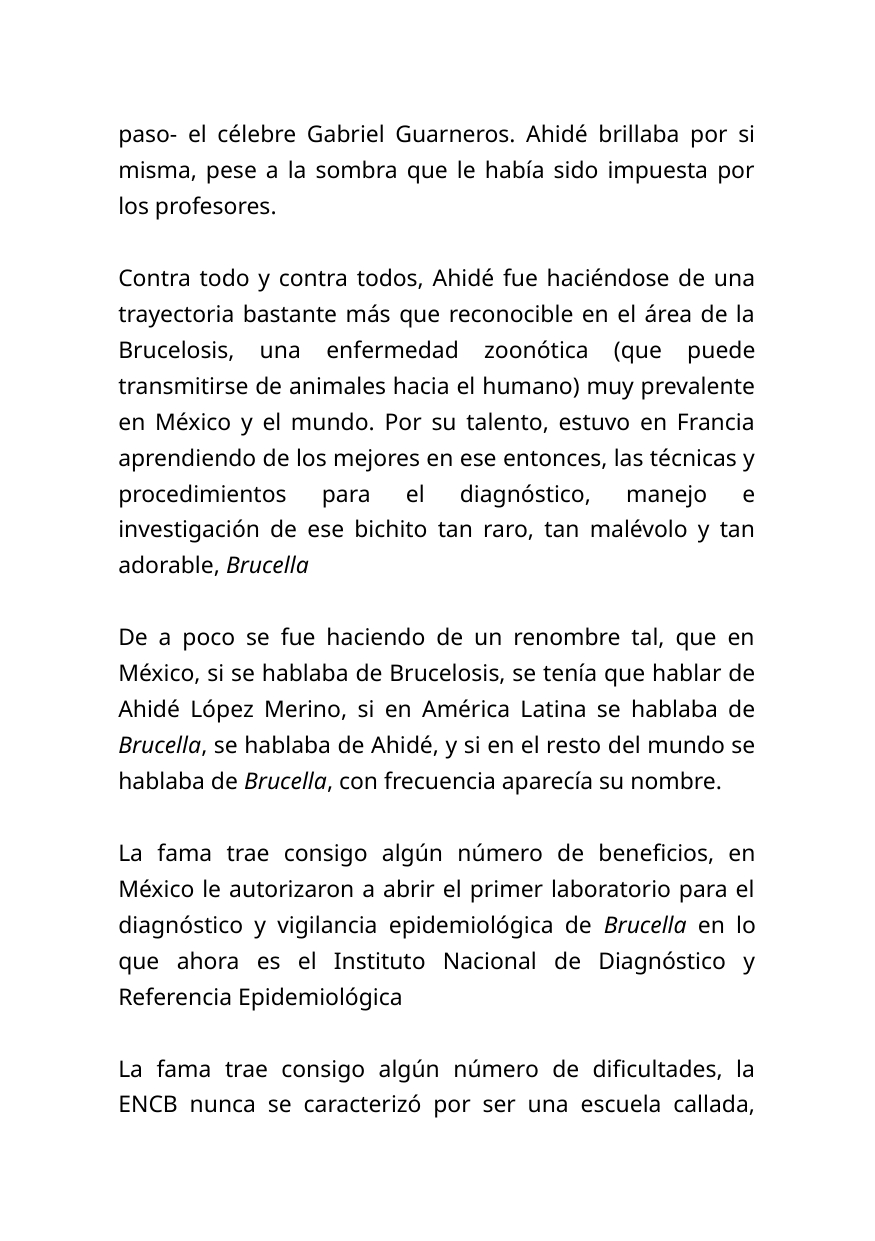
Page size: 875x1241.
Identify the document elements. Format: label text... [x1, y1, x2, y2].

text La fama trae consigo algún número de dificultades, la ENCB nunca se caracterizó por ser una escuela callada, [118, 1052, 756, 1120]
text De a poco se fue haciendo de un renombre tal, que en México, si se hablaba de Brucelosis, se tenía que hablar de Ahidé López Merino, si en América Latina se hablaba de Brucella, se hablaba de Ahidé, y si en el resto del mundo se hablaba de Brucella, con frecuencia aparecía su nombre. [118, 621, 756, 796]
text La fama trae consigo algún número de beneficios, en México le autorizaron a abrir el primer laboratorio para el diagnóstico y vigilancia epidemiológica de Brucella en lo que ahora es el Instituto Nacional de Diagnóstico y Referencia Epidemiológica [118, 837, 756, 1012]
text Contra todo y contra todos, Ahidé fue haciéndose de una trayectoria bastante más que reconocible en el área de la Brucelosis, una enfermedad zoonótica (que puede transmitirse de animales hacia el humano) muy prevalente en México y el mundo. Por su talento, estuvo en Francia aprendiendo de los mejores en ese entonces, las técnicas y procedimientos para el diagnóstico, manejo e investigación de ese bichito tan raro, tan malévolo y tan adorable, Brucella [118, 262, 756, 581]
text paso- el célebre Gabriel Guarneros. Ahidé brillaba por si misma, pese a la sombra que le había sido impuesta por los profesores. [118, 118, 756, 221]
